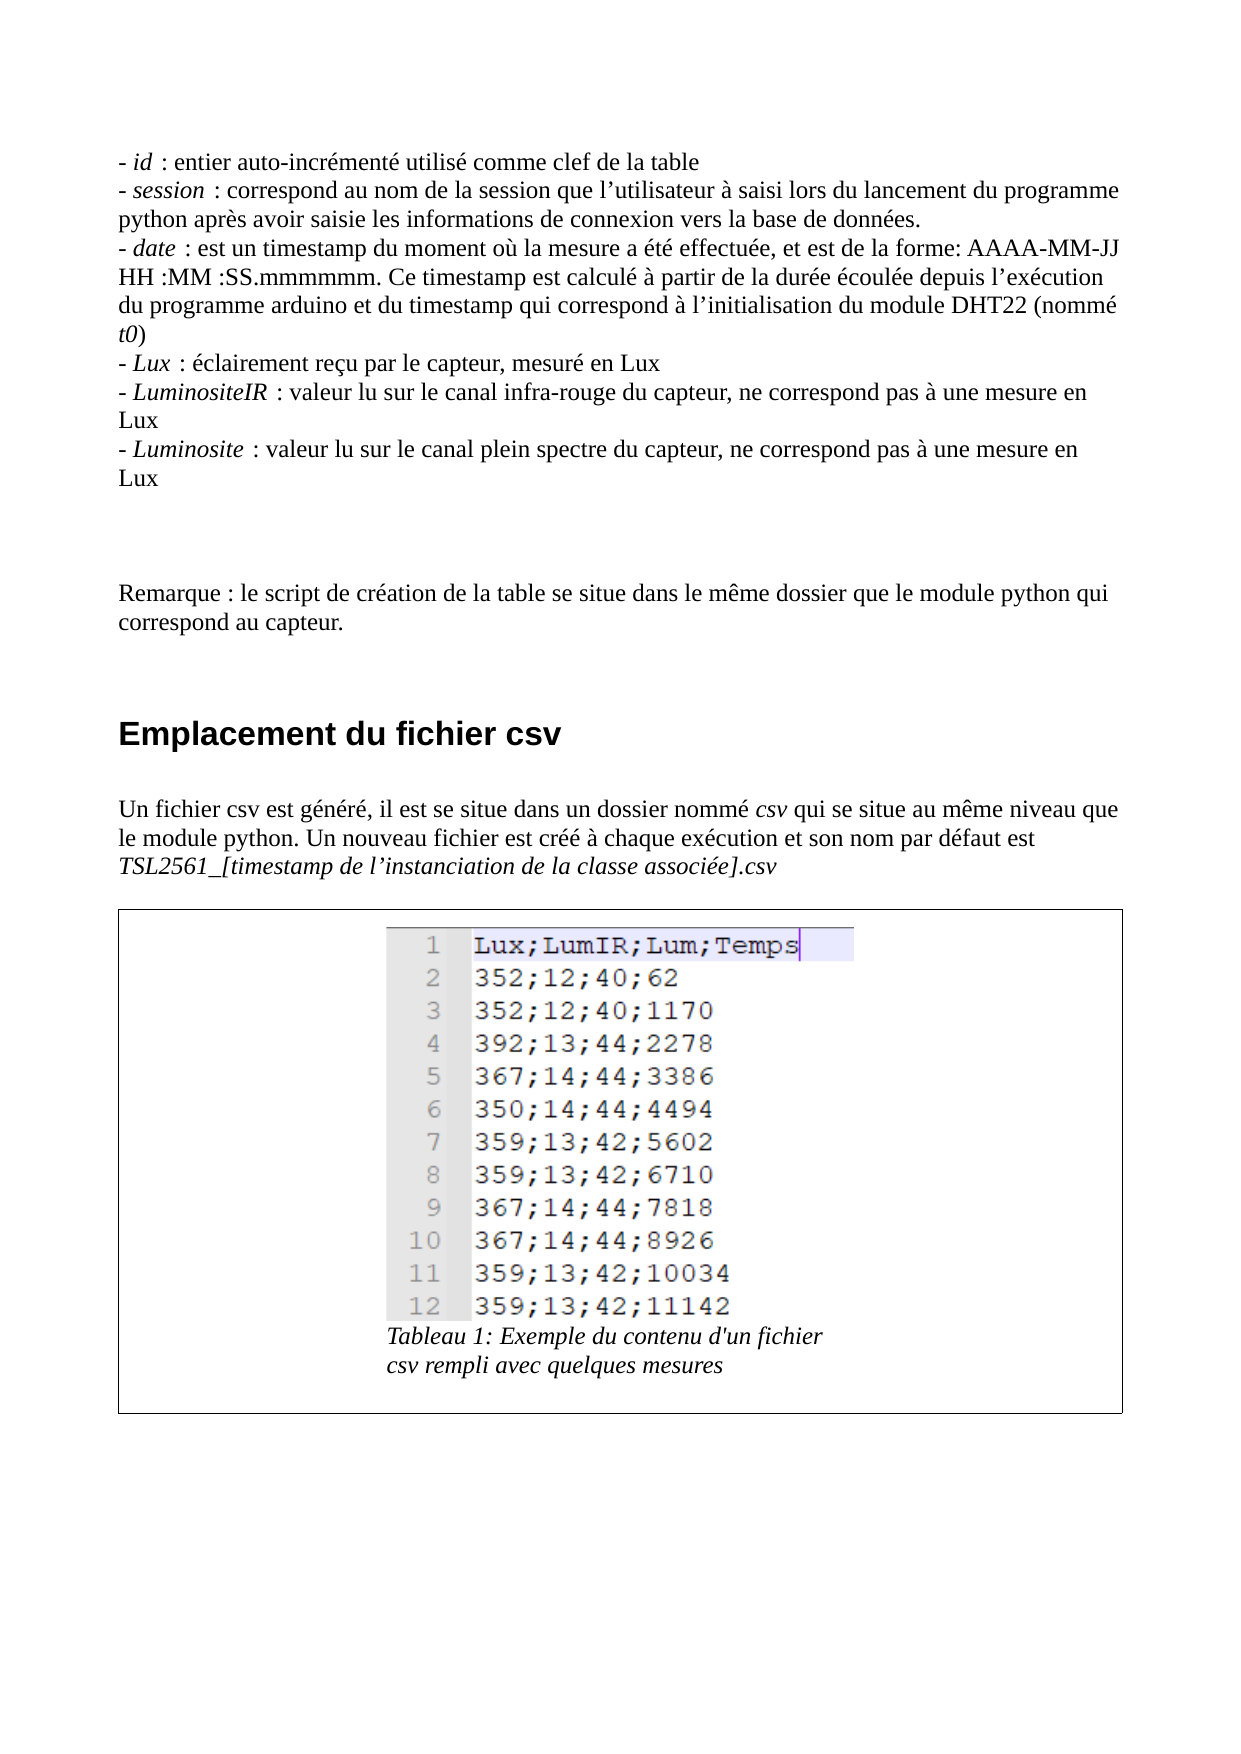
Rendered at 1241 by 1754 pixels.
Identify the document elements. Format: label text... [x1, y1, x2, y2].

text Un fichier csv est généré, il est se situe dans un dossier nommé csv qui se situe au même niveau que le module python. Un nouveau fichier est créé à chaque exécution et son nom par défaut est TSL2561_[timestamp de l’instanciation de la classe associée].csv [118, 794, 1122, 880]
subtitle Emplacement du fichier csv [118, 714, 1122, 753]
text - Lux : éclairement reçu par le capteur, mesuré en Lux [118, 348, 1122, 377]
picture [386, 927, 854, 1321]
text - id : entier auto-incrémenté utilisé comme clef de la table [118, 147, 1122, 176]
text - session : correspond au nom de la session que l’utilisateur à saisi lors du lancement du programme python après avoir saisie les informations de connexion vers la base de données. [118, 176, 1122, 233]
table_header [119, 910, 1122, 1413]
text Remarque : le script de création de la table se situe dans le même dossier que le module python qui correspond au capteur. [118, 578, 1122, 636]
text - Luminosite : valeur lu sur le canal plein spectre du capteur, ne correspond pas à une mesure en Lux [118, 434, 1122, 492]
text - LuminositeIR : valeur lu sur le canal infra-rouge du capteur, ne correspond pas à une mesure en Lux [118, 377, 1122, 434]
text - date : est un timestamp du moment où la mesure a été effectuée, et est de la forme: AAAA-MM-JJ HH :MM :SS.mmmmmm. Ce timestamp est calculé à partir de la durée écoulée depuis l’exécution du programme arduino et du timestamp qui correspond à l’initialisation du module DHT22 (nommé t0) [118, 233, 1122, 348]
